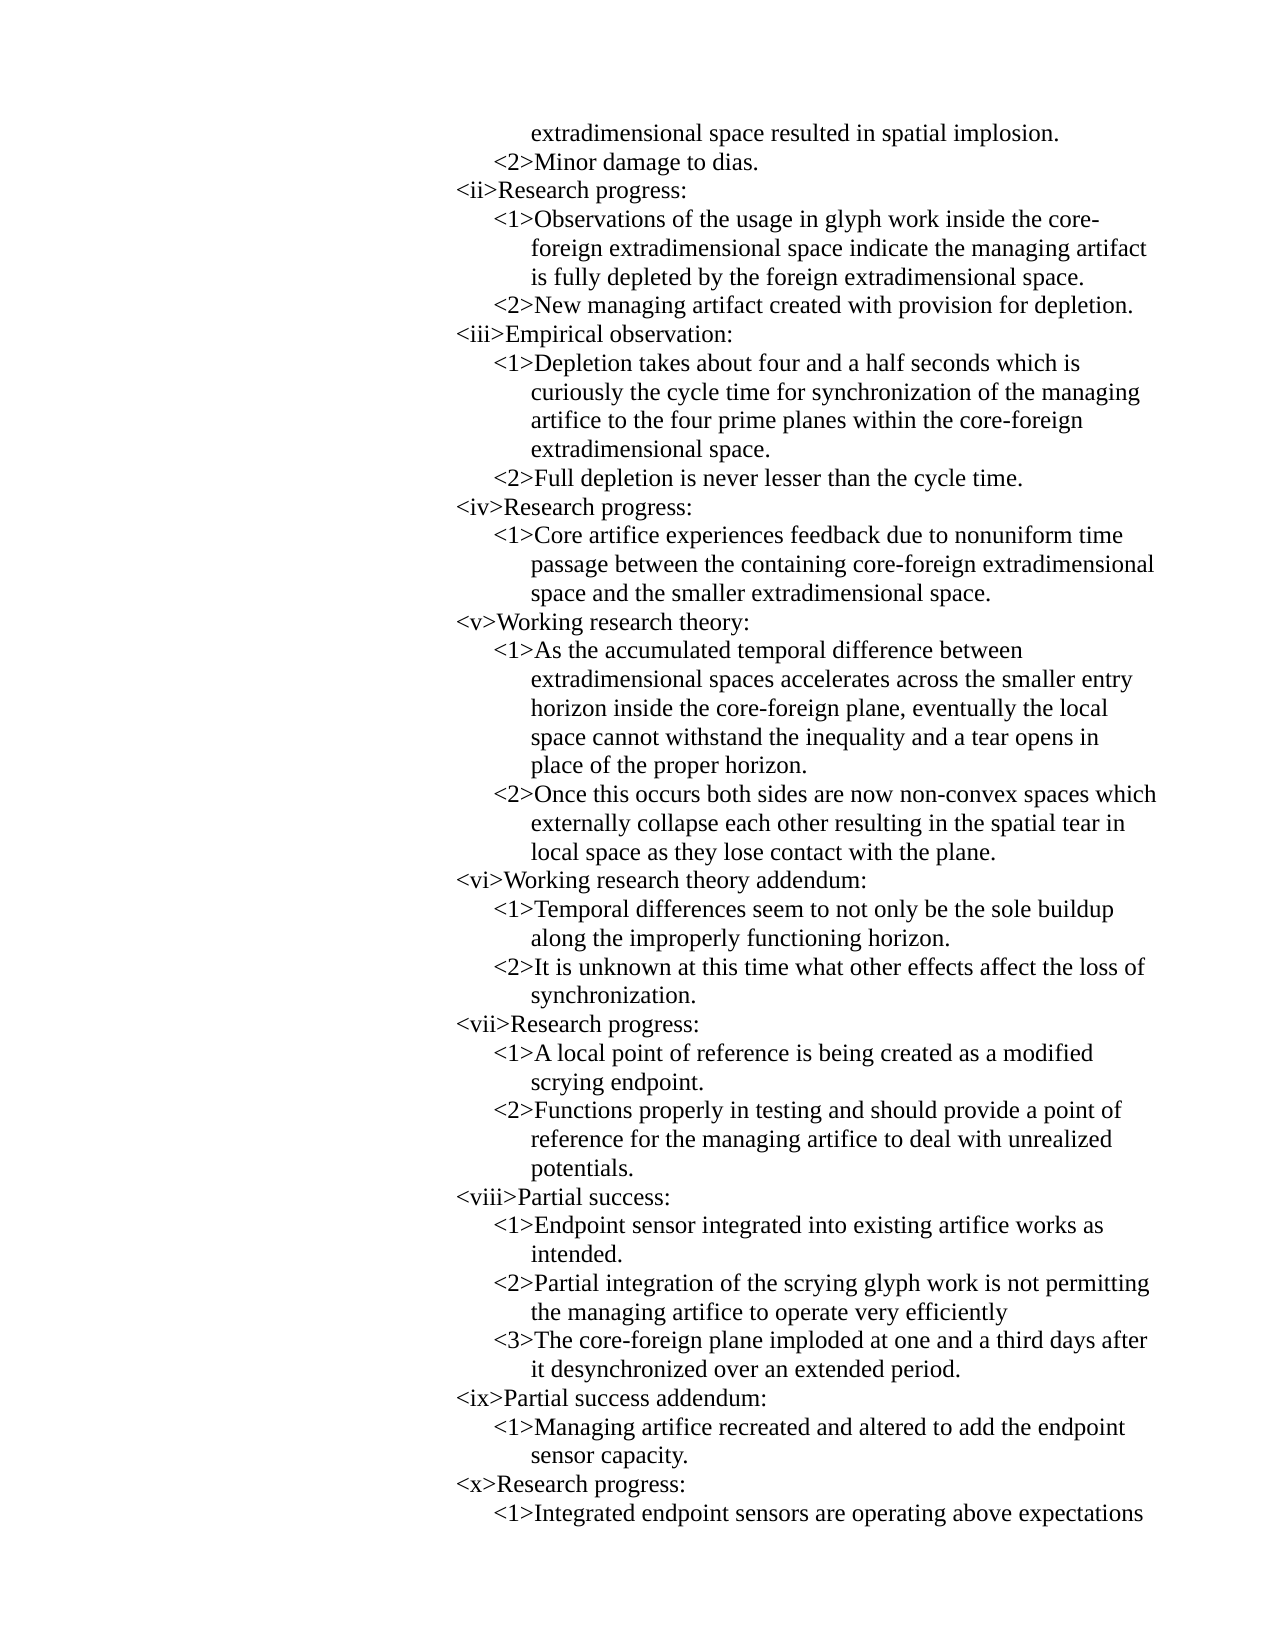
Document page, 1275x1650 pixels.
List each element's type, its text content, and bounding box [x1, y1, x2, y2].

list Research progress: [456, 176, 1157, 204]
list Research progress: [456, 1469, 1157, 1498]
list Core artifice experiences feedback due to nonuniform time passage between the containing core-foreign extradimensional space and the smaller extradimensional space. [493, 521, 1157, 607]
list As the accumulated temporal difference between extradimensional spaces accelerates across the smaller entry horizon inside the core-foreign plane, eventually the local space cannot withstand the inequality and a tear opens in place of the proper horizon. [493, 636, 1157, 779]
list Endpoint sensor integrated into existing artifice works as intended. [493, 1211, 1157, 1268]
list extradimensional space resulted in spatial implosion. [493, 118, 1157, 147]
list New managing artifact created with provision for depletion. [493, 291, 1157, 319]
list Once this occurs both sides are now non-convex spaces which externally collapse each other resulting in the spatial tear in local space as they lose contact with the plane. [493, 779, 1157, 866]
list Temporal differences seem to not only be the sole buildup along the improperly functioning horizon. [493, 894, 1157, 952]
list Managing artifice recreated and altered to add the endpoint sensor capacity. [493, 1412, 1157, 1469]
list Research progress: [456, 492, 1157, 521]
list Full depletion is never lesser than the cycle time. [493, 463, 1157, 492]
list It is unknown at this time what other effects affect the loss of synchronization. [493, 952, 1157, 1009]
list Working research theory addendum: [456, 866, 1157, 894]
list Working research theory: [456, 607, 1157, 636]
list Integrated endpoint sensors are operating above expectations [493, 1498, 1157, 1527]
list A local point of reference is being created as a modified scrying endpoint. [493, 1038, 1157, 1096]
list The core-foreign plane imploded at one and a third days after it desynchronized over an extended period. [493, 1326, 1157, 1383]
list Functions properly in testing and should provide a point of reference for the managing artifice to deal with unrealized potentials. [493, 1096, 1157, 1182]
list Observations of the usage in glyph work inside the core-foreign extradimensional space indicate the managing artifact is fully depleted by the foreign extradimensional space. [493, 204, 1157, 291]
list Research progress: [456, 1009, 1157, 1038]
list Empirical observation: [456, 319, 1157, 348]
list Partial success: [456, 1182, 1157, 1211]
list Minor damage to dias. [493, 147, 1157, 176]
list Depletion takes about four and a half seconds which is curiously the cycle time for synchronization of the managing artifice to the four prime planes within the core-foreign extradimensional space. [493, 348, 1157, 463]
list Partial success addendum: [456, 1383, 1157, 1412]
list Partial integration of the scrying glyph work is not permitting the managing artifice to operate very efficiently [493, 1268, 1157, 1326]
